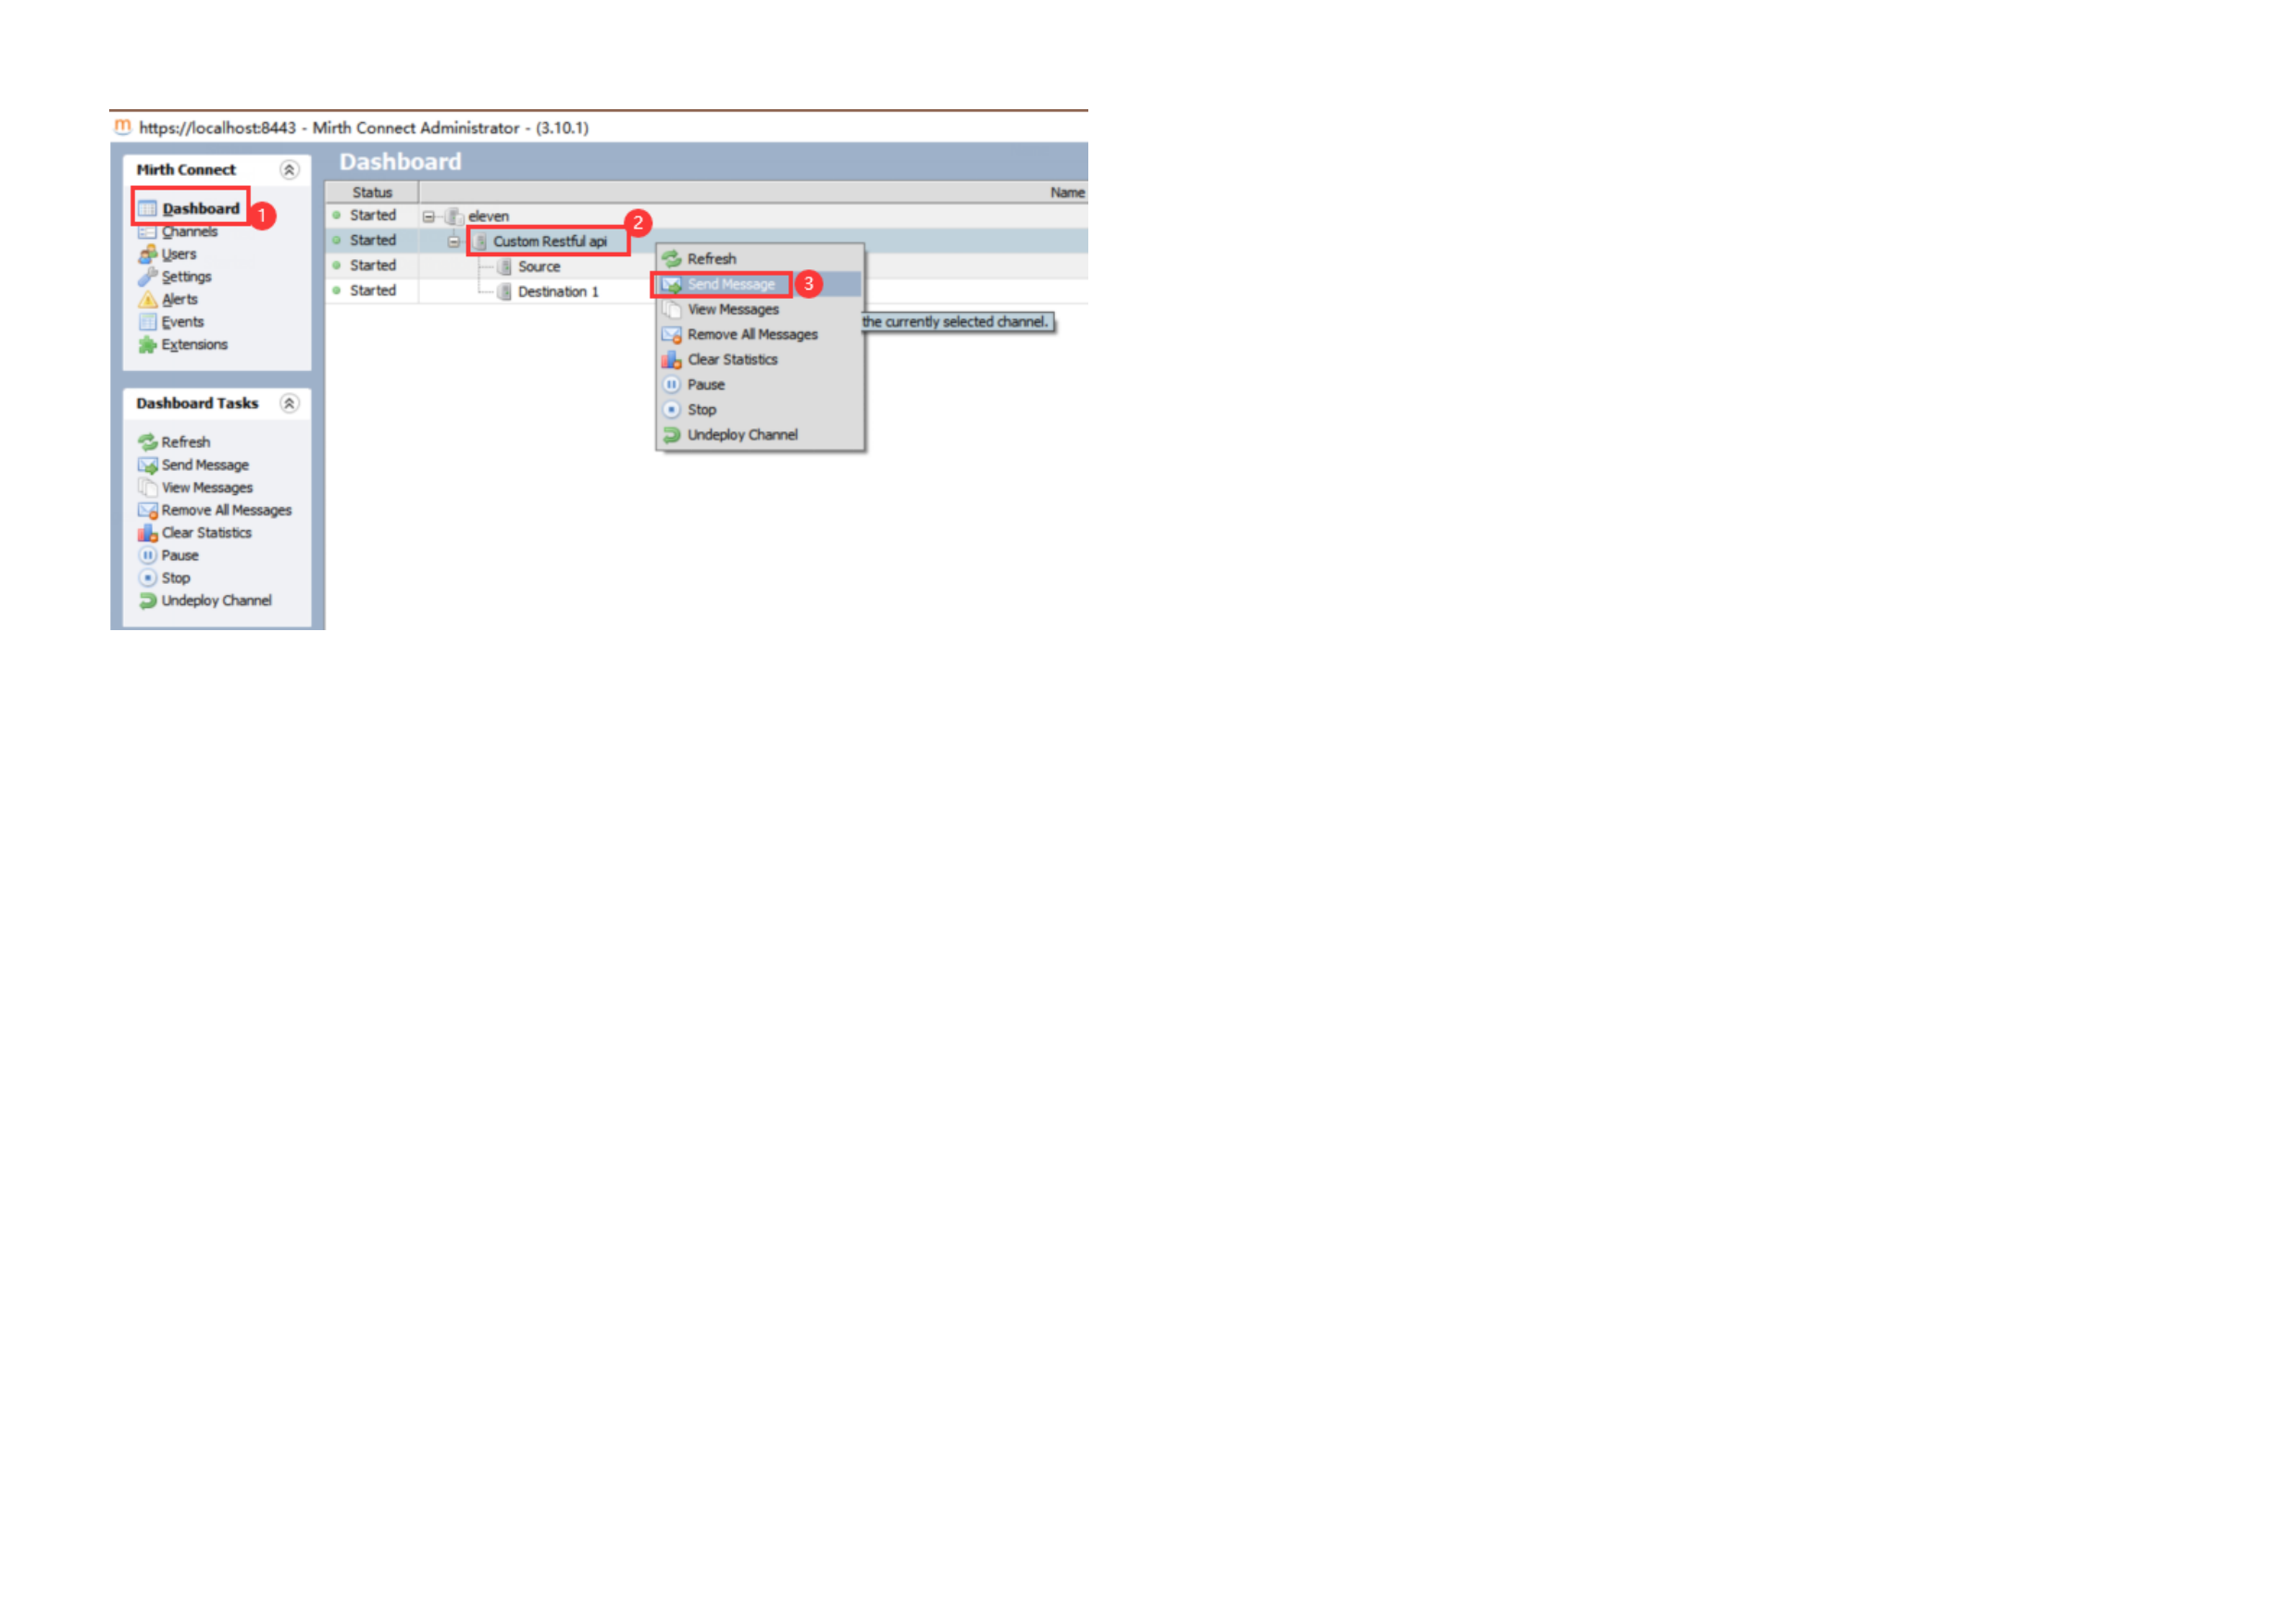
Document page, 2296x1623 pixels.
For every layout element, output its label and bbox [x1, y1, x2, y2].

picture [109, 109, 1088, 630]
